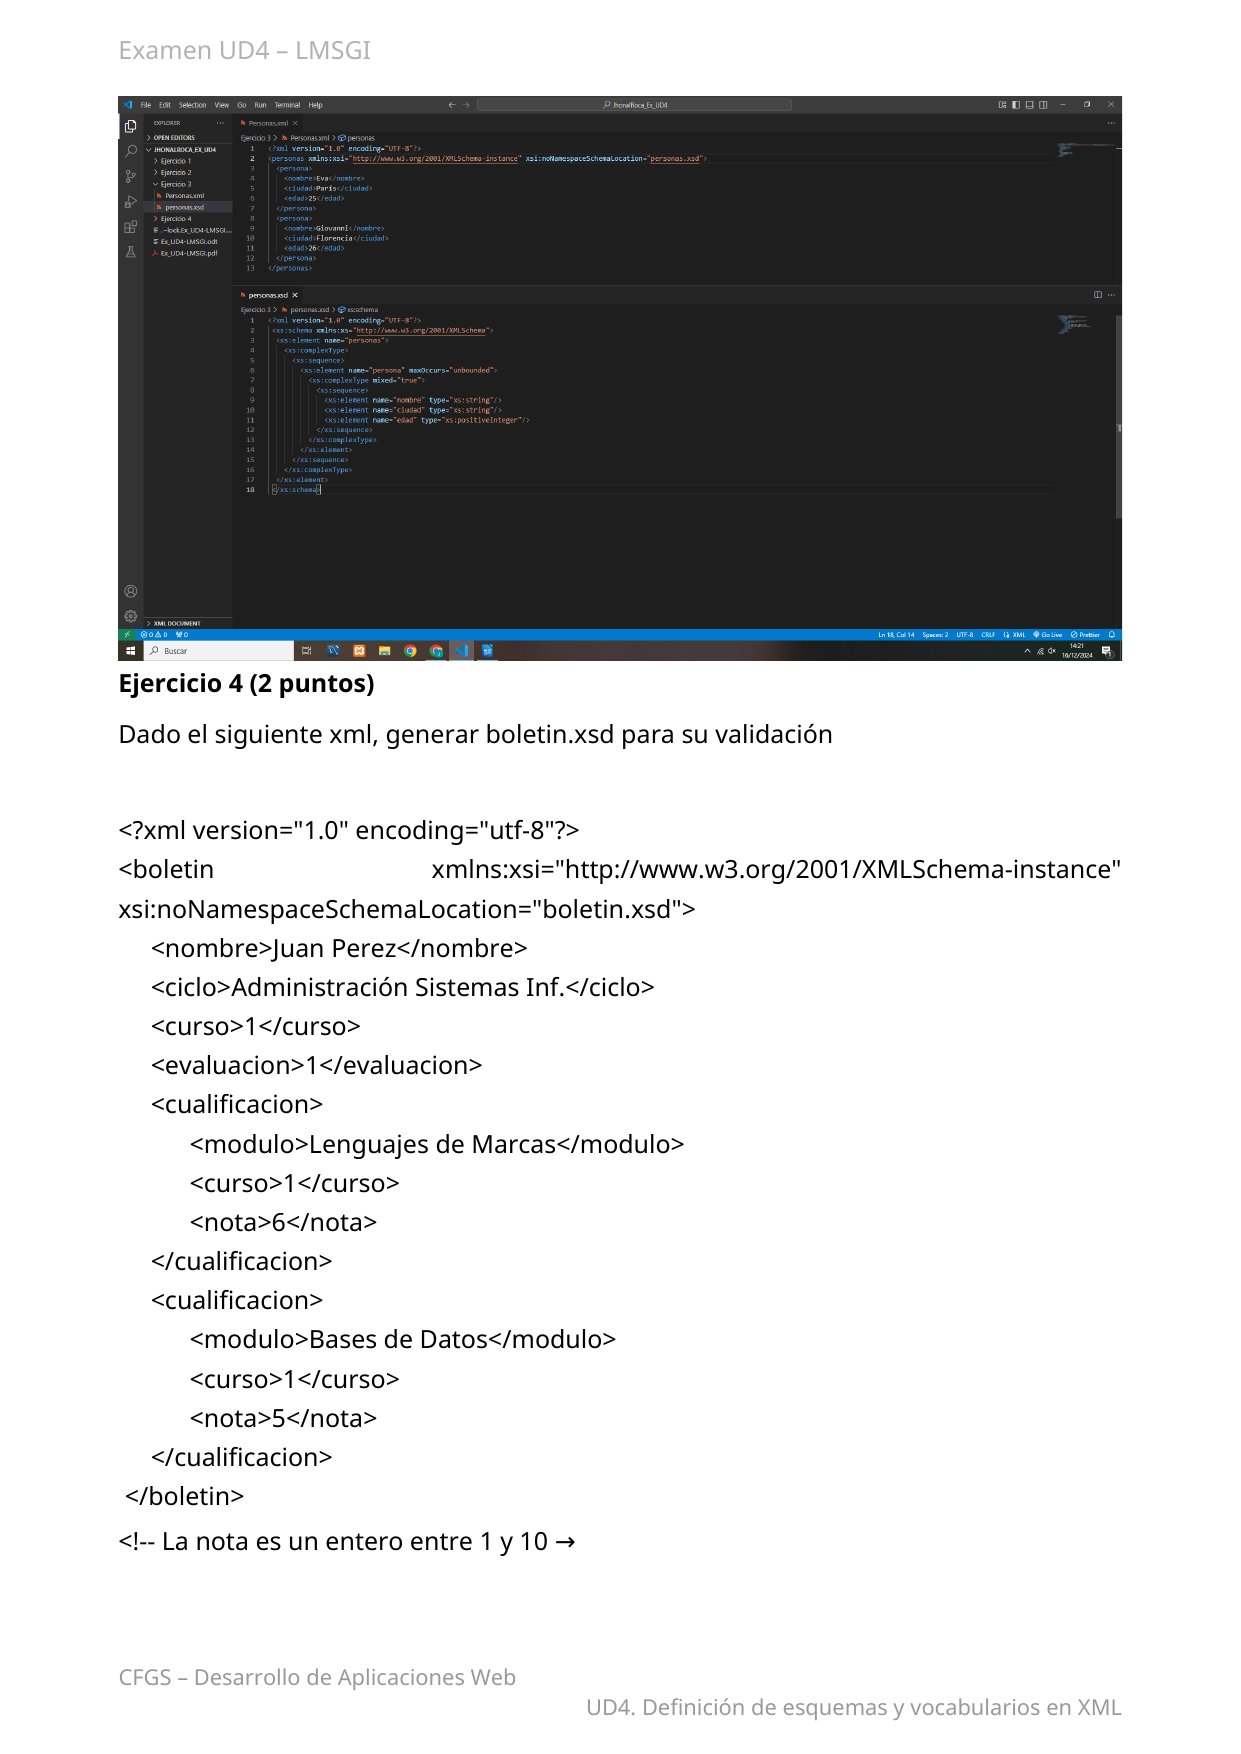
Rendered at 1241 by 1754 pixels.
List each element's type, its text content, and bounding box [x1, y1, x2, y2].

text <nota>6</nota> [118, 1205, 1122, 1239]
text <evaluacion>1</evaluacion> [118, 1048, 1122, 1082]
text Ejercicio 4 (2 puntos) [118, 661, 1122, 700]
text <curso>1</curso> [118, 1361, 1122, 1395]
text <cualificacion> [118, 1087, 1122, 1121]
text <modulo>Bases de Datos</modulo> [118, 1322, 1122, 1356]
text <?xml version="1.0" encoding="utf-8"?> [118, 813, 1122, 847]
text <curso>1</curso> [118, 1166, 1122, 1199]
text <boletin xmlns:xsi="http://www.w3.org/2001/XMLSchema-instance" xsi:noNamespaceSchemaLocation="boletin.xsd"> [118, 852, 1122, 925]
text </cualificacion> [118, 1244, 1122, 1278]
text <nota>5</nota> [118, 1401, 1122, 1434]
text <!-- La nota es un entero entre 1 y 10 → [118, 1524, 1122, 1558]
picture [118, 96, 1123, 661]
text </cualificacion> [118, 1440, 1122, 1474]
text <nombre>Juan Perez</nombre> [118, 931, 1122, 964]
text </boletin> [118, 1479, 1122, 1513]
text <ciclo>Administración Sistemas Inf.</ciclo> [118, 970, 1122, 1004]
text <curso>1</curso> [118, 1009, 1122, 1043]
text <cualificacion> [118, 1283, 1122, 1317]
text <modulo>Lenguajes de Marcas</modulo> [118, 1126, 1122, 1160]
text Dado el siguiente xml, generar boletin.xsd para su validación [118, 717, 1122, 751]
